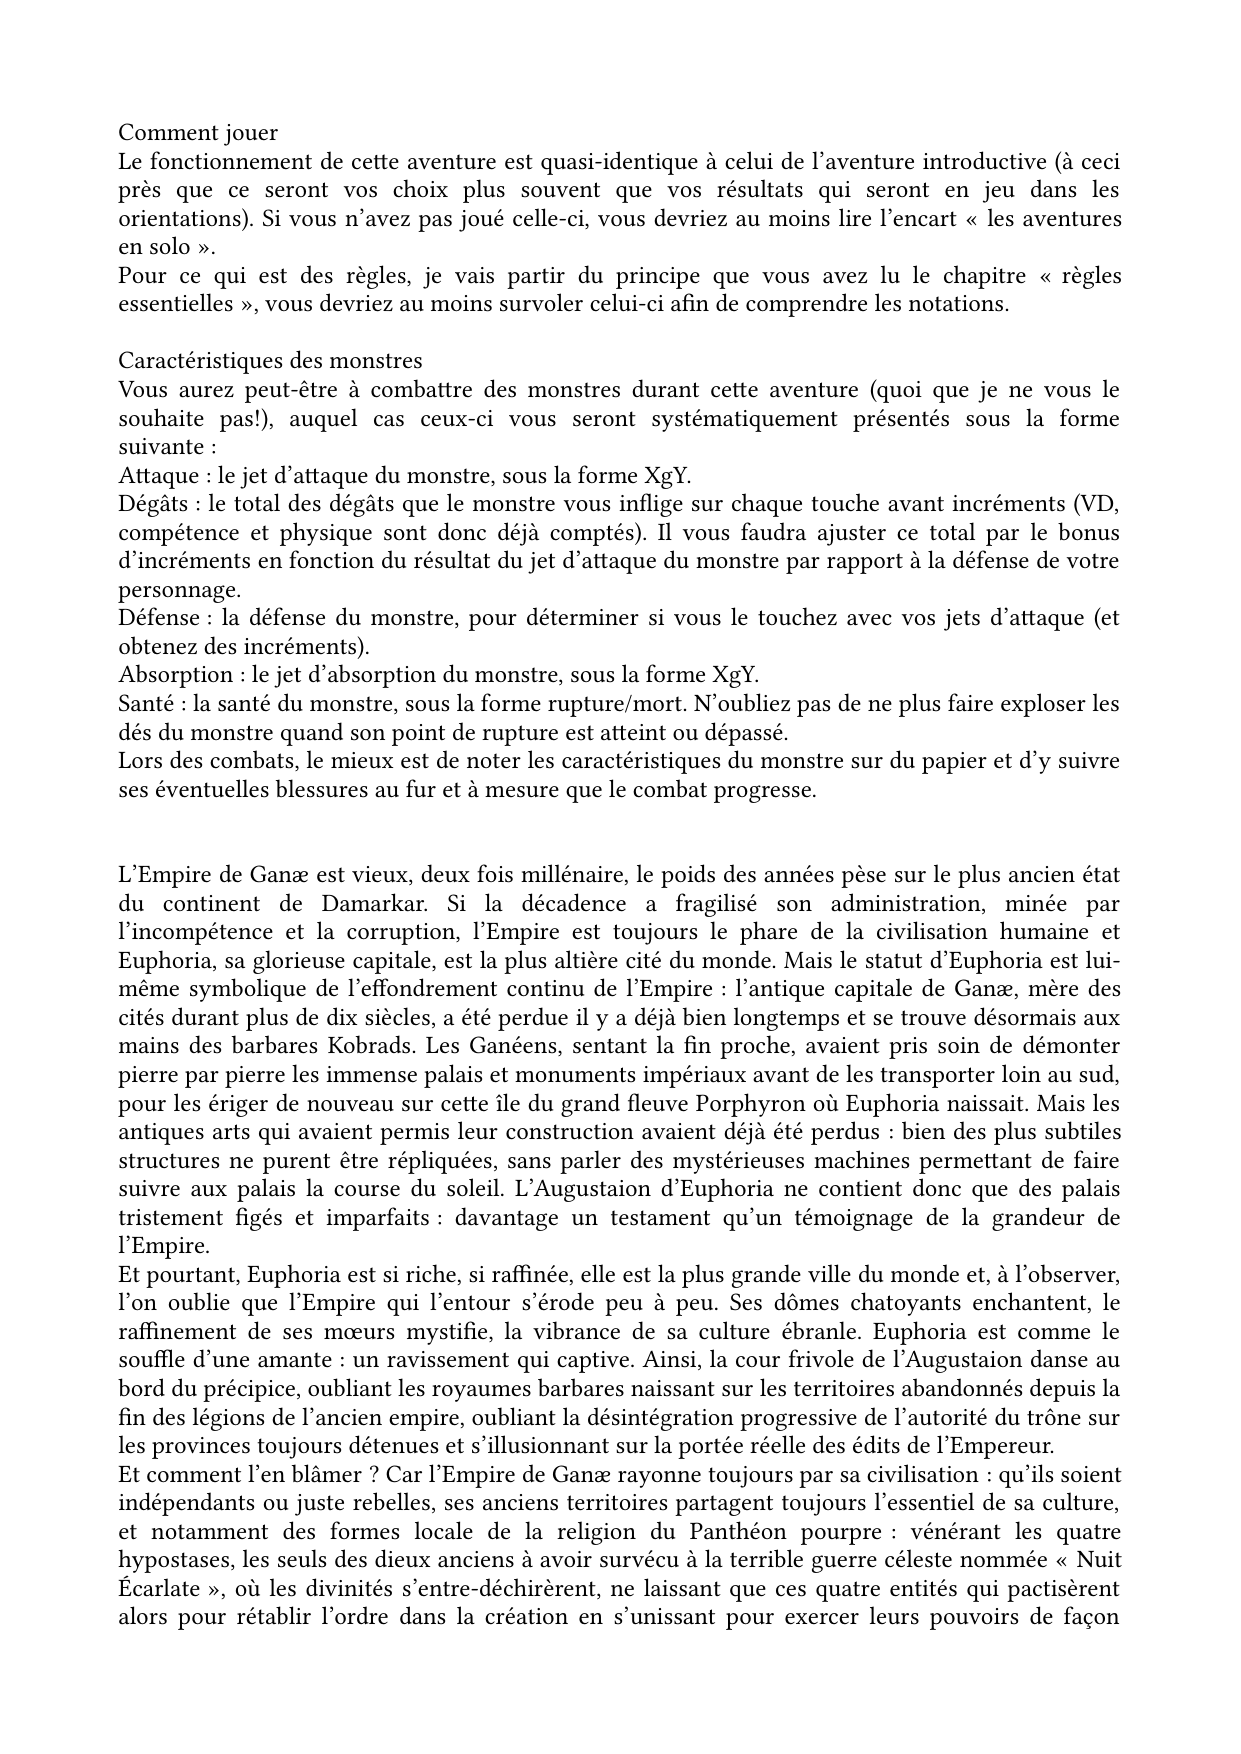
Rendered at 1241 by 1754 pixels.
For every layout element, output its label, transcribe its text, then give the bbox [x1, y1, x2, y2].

text L’Empire de Ganæ est vieux, deux fois millénaire, le poids des années pèse sur le plus ancien état du continent de Damarkar. Si la décadence a fragilisé son administration, minée par l’incompétence et la corruption, l’Empire est toujours le phare de la civilisation humaine et Euphoria, sa glorieuse capitale, est la plus altière cité du monde. Mais le statut d’Euphoria est lui-même symbolique de l’effondrement continu de l’Empire : l’antique capitale de Ganæ, mère des cités durant plus de dix siècles, a été perdue il y a déjà bien longtemps et se trouve désormais aux mains des barbares Kobrads. Les Ganéens, sentant la fin proche, avaient pris soin de démonter pierre par pierre les immense palais et monuments impériaux avant de les transporter loin au sud, pour les ériger de nouveau sur cette île du grand fleuve Porphyron où Euphoria naissait. Mais les antiques arts qui avaient permis leur construction avaient déjà été perdus : bien des plus subtiles structures ne purent être répliquées, sans parler des mystérieuses machines permettant de faire suivre aux palais la course du soleil. L’Augustaion d’Euphoria ne contient donc que des palais tristement figés et imparfaits : davantage un testament qu’un témoignage de la grandeur de l’Empire. [118, 860, 1122, 1260]
text Vous aurez peut-être à combattre des monstres durant cette aventure (quoi que je ne vous le souhaite pas!), auquel cas ceux-ci vous seront systématiquement présentés sous la forme suivante : [118, 375, 1122, 461]
text Pour ce qui est des règles, je vais partir du principe que vous avez lu le chapitre « règles essentielles », vous devriez au moins survoler celui-ci afin de comprendre les notations. [118, 261, 1122, 318]
text Le fonctionnement de cette aventure est quasi-identique à celui de l’aventure introductive (à ceci près que ce seront vos choix plus souvent que vos résultats qui seront en jeu dans les orientations). Si vous n’avez pas joué celle-ci, vous devriez au moins lire l’encart « les aventures en solo ». [118, 147, 1122, 261]
text Et comment l’en blâmer ? Car l’Empire de Ganæ rayonne toujours par sa civilisation : qu’ils soient indépendants ou juste rebelles, ses anciens territoires partagent toujours l’essentiel de sa culture, et notamment des formes locale de la religion du Panthéon pourpre : vénérant les quatre hypostases, les seuls des dieux anciens à avoir survécu à la terrible guerre céleste nommée « Nuit Écarlate », où les divinités s’entre-déchirèrent, ne laissant que ces quatre entités qui pactisèrent alors pour rétablir l’ordre dans la création en s’unissant pour exercer leurs pouvoirs de façon [118, 1459, 1122, 1631]
text Défense : la défense du monstre, pour déterminer si vous le touchez avec vos jets d’attaque (et obtenez des incréments). [118, 603, 1122, 660]
text Santé : la santé du monstre, sous la forme rupture/mort. N’oubliez pas de ne plus faire exploser les dés du monstre quand son point de rupture est atteint ou dépassé. [118, 689, 1122, 746]
text Et pourtant, Euphoria est si riche, si raffinée, elle est la plus grande ville du monde et, à l’observer, l’on oublie que l’Empire qui l’entour s’érode peu à peu. Ses dômes chatoyants enchantent, le raffinement de ses mœurs mystifie, la vibrance de sa culture ébranle. Euphoria est comme le souffle d’une amante : un ravissement qui captive. Ainsi, la cour frivole de l’Augustaion danse au bord du précipice, oubliant les royaumes barbares naissant sur les territoires abandonnés depuis la fin des légions de l’ancien empire, oubliant la désintégration progressive de l’autorité du trône sur les provinces toujours détenues et s’illusionnant sur la portée réelle des édits de l’Empereur. [118, 1260, 1122, 1459]
text Lors des combats, le mieux est de noter les caractéristiques du monstre sur du papier et d’y suivre ses éventuelles blessures au fur et à mesure que le combat progresse. [118, 746, 1122, 803]
text Comment jouer [118, 118, 1122, 147]
text Dégâts : le total des dégâts que le monstre vous inflige sur chaque touche avant incréments (VD, compétence et physique sont donc déjà comptés). Il vous faudra ajuster ce total par le bonus d’incréments en fonction du résultat du jet d’attaque du monstre par rapport à la défense de votre personnage. [118, 489, 1122, 603]
text Attaque : le jet d’attaque du monstre, sous la forme XgY. [118, 461, 1122, 489]
text Absorption : le jet d’absorption du monstre, sous la forme XgY. [118, 660, 1122, 689]
text Caractéristiques des monstres [118, 346, 1122, 375]
